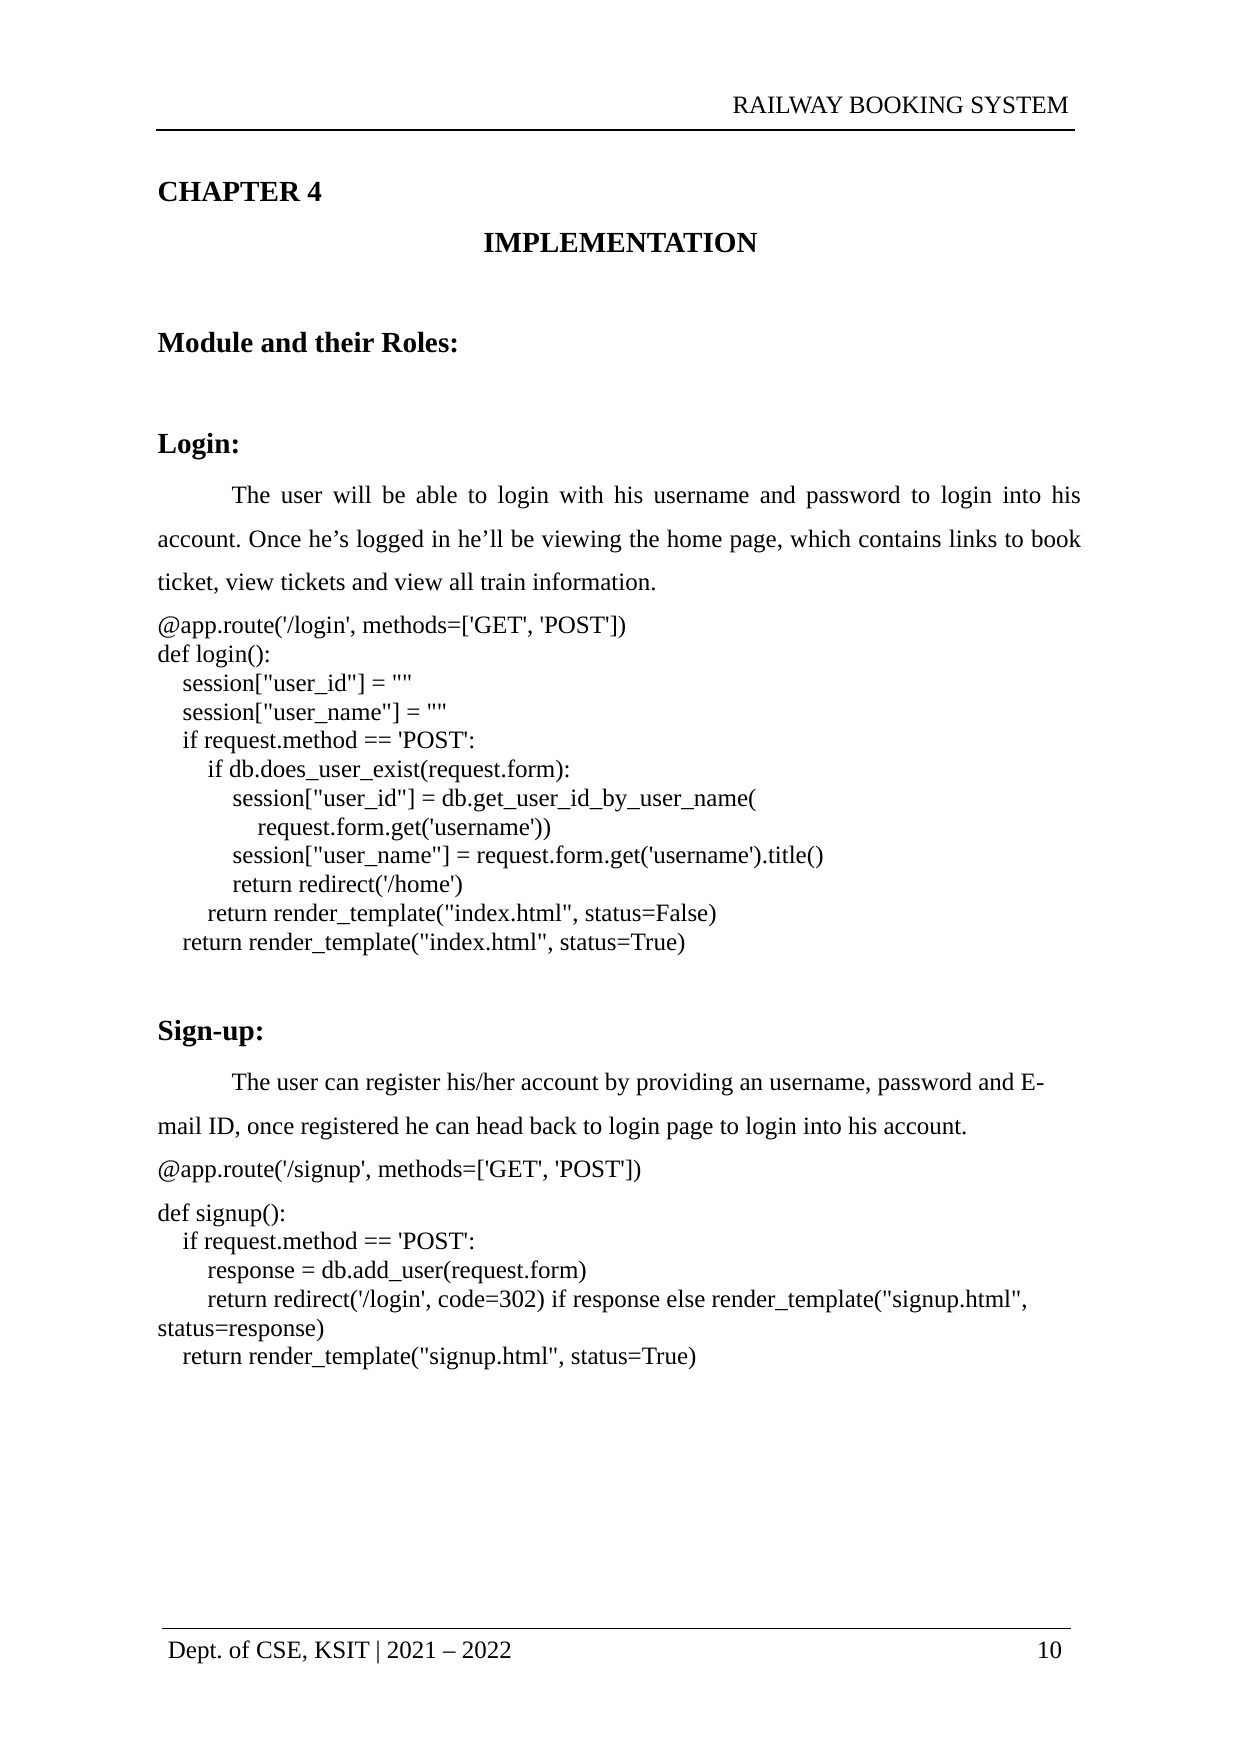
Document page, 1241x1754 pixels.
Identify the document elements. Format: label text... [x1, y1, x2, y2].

text The user will be able to login with his username and password to login into his account. Once he’s logged in he’ll be viewing the home page, which contains links to book ticket, view tickets and view all train information. [157, 476, 1083, 596]
text session["user_id"] = "" [157, 668, 1083, 697]
text @app.route('/login', methods=['GET', 'POST']) [157, 611, 1083, 639]
text IMPLEMENTATION [157, 225, 1083, 258]
text session["user_name"] = "" [157, 697, 1083, 726]
text Sign-up: [157, 1013, 1083, 1047]
text Login: [157, 426, 1083, 460]
text if request.method == 'POST': [157, 726, 1083, 754]
text def signup(): [157, 1198, 1083, 1226]
text def login(): [157, 639, 1083, 668]
text session["user_id"] = db.get_user_id_by_user_name( [157, 783, 1083, 812]
text Module and their Roles: [157, 326, 1083, 359]
text if request.method == 'POST': [157, 1226, 1083, 1255]
text CHAPTER 4 [157, 174, 1083, 208]
text if db.does_user_exist(request.form): [157, 754, 1083, 783]
text return render_template("signup.html", status=True) [157, 1341, 1083, 1370]
text session["user_name"] = request.form.get('username').title() [157, 841, 1083, 869]
text return render_template("index.html", status=False) [157, 898, 1083, 927]
text return render_template("index.html", status=True) [157, 927, 1083, 956]
text The user can register his/her account by providing an username, password and E-mail ID, once registered he can head back to login page to login into his account. @app.route('/signup', methods=['GET', 'POST']) [157, 1063, 1083, 1183]
text return redirect('/home') [157, 869, 1083, 898]
text request.form.get('username')) [157, 812, 1083, 841]
text response = db.add_user(request.form) [157, 1255, 1083, 1284]
text return redirect('/login', code=302) if response else render_template("signup.html", status=response) [157, 1284, 1083, 1341]
